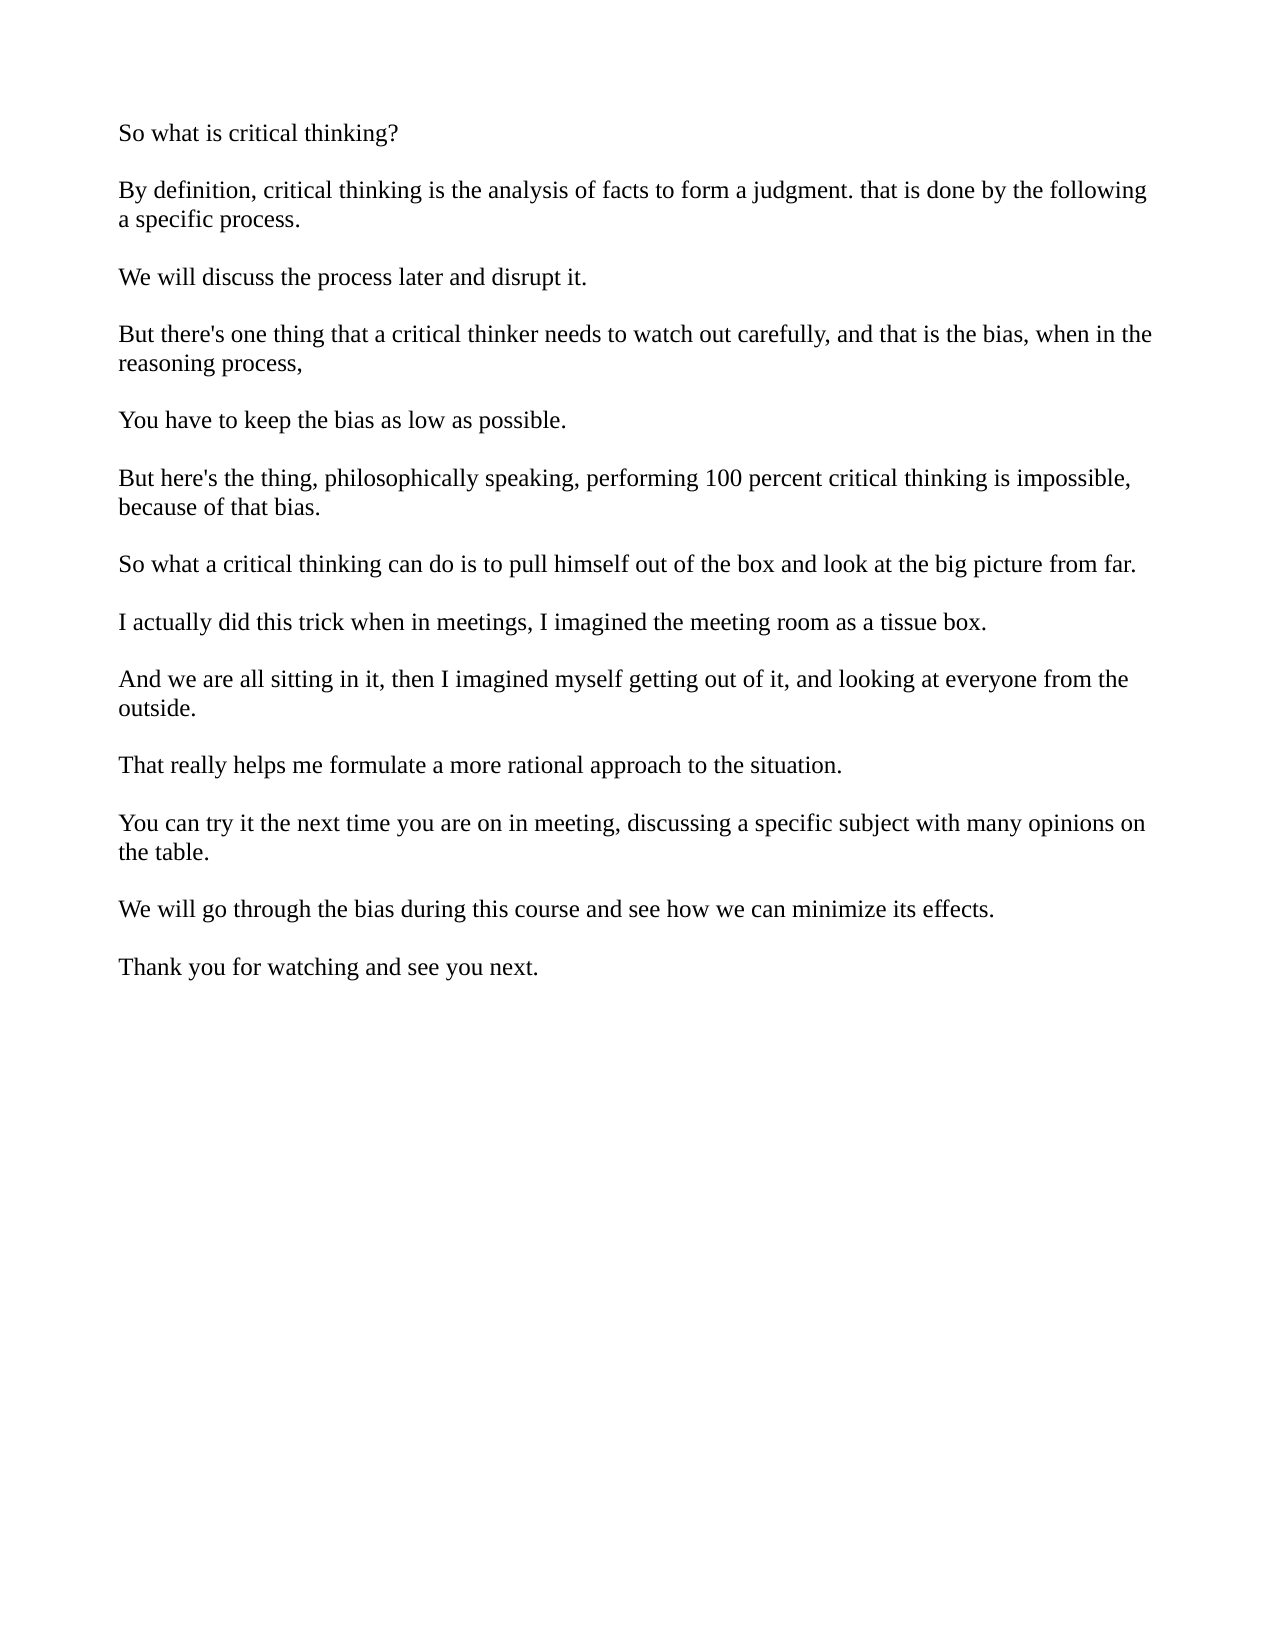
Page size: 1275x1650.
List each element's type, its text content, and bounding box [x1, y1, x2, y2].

text By definition, critical thinking is the analysis of facts to form a judgment. that is done by the following a specific process. [118, 176, 1157, 233]
text I actually did this trick when in meetings, I imagined the meeting room as a tissue box. [118, 607, 1157, 636]
text So what is critical thinking? [118, 118, 1157, 147]
text So what a critical thinking can do is to pull himself out of the box and look at the big picture from far. [118, 549, 1157, 578]
text And we are all sitting in it, then I imagined myself getting out of it, and looking at everyone from the outside. [118, 664, 1157, 722]
text We will discuss the process later and disrupt it. [118, 262, 1157, 291]
text But here's the thing, philosophically speaking, performing 100 percent critical thinking is impossible, because of that bias. [118, 463, 1157, 521]
text You can try it the next time you are on in meeting, discussing a specific subject with many opinions on the table. [118, 808, 1157, 866]
text But there's one thing that a critical thinker needs to watch out carefully, and that is the bias, when in the reasoning process, [118, 319, 1157, 377]
text You have to keep the bias as low as possible. [118, 406, 1157, 434]
text We will go through the bias during this course and see how we can minimize its effects. [118, 894, 1157, 923]
text That really helps me formulate a more rational approach to the situation. [118, 751, 1157, 779]
text Thank you for watching and see you next. [118, 952, 1157, 981]
